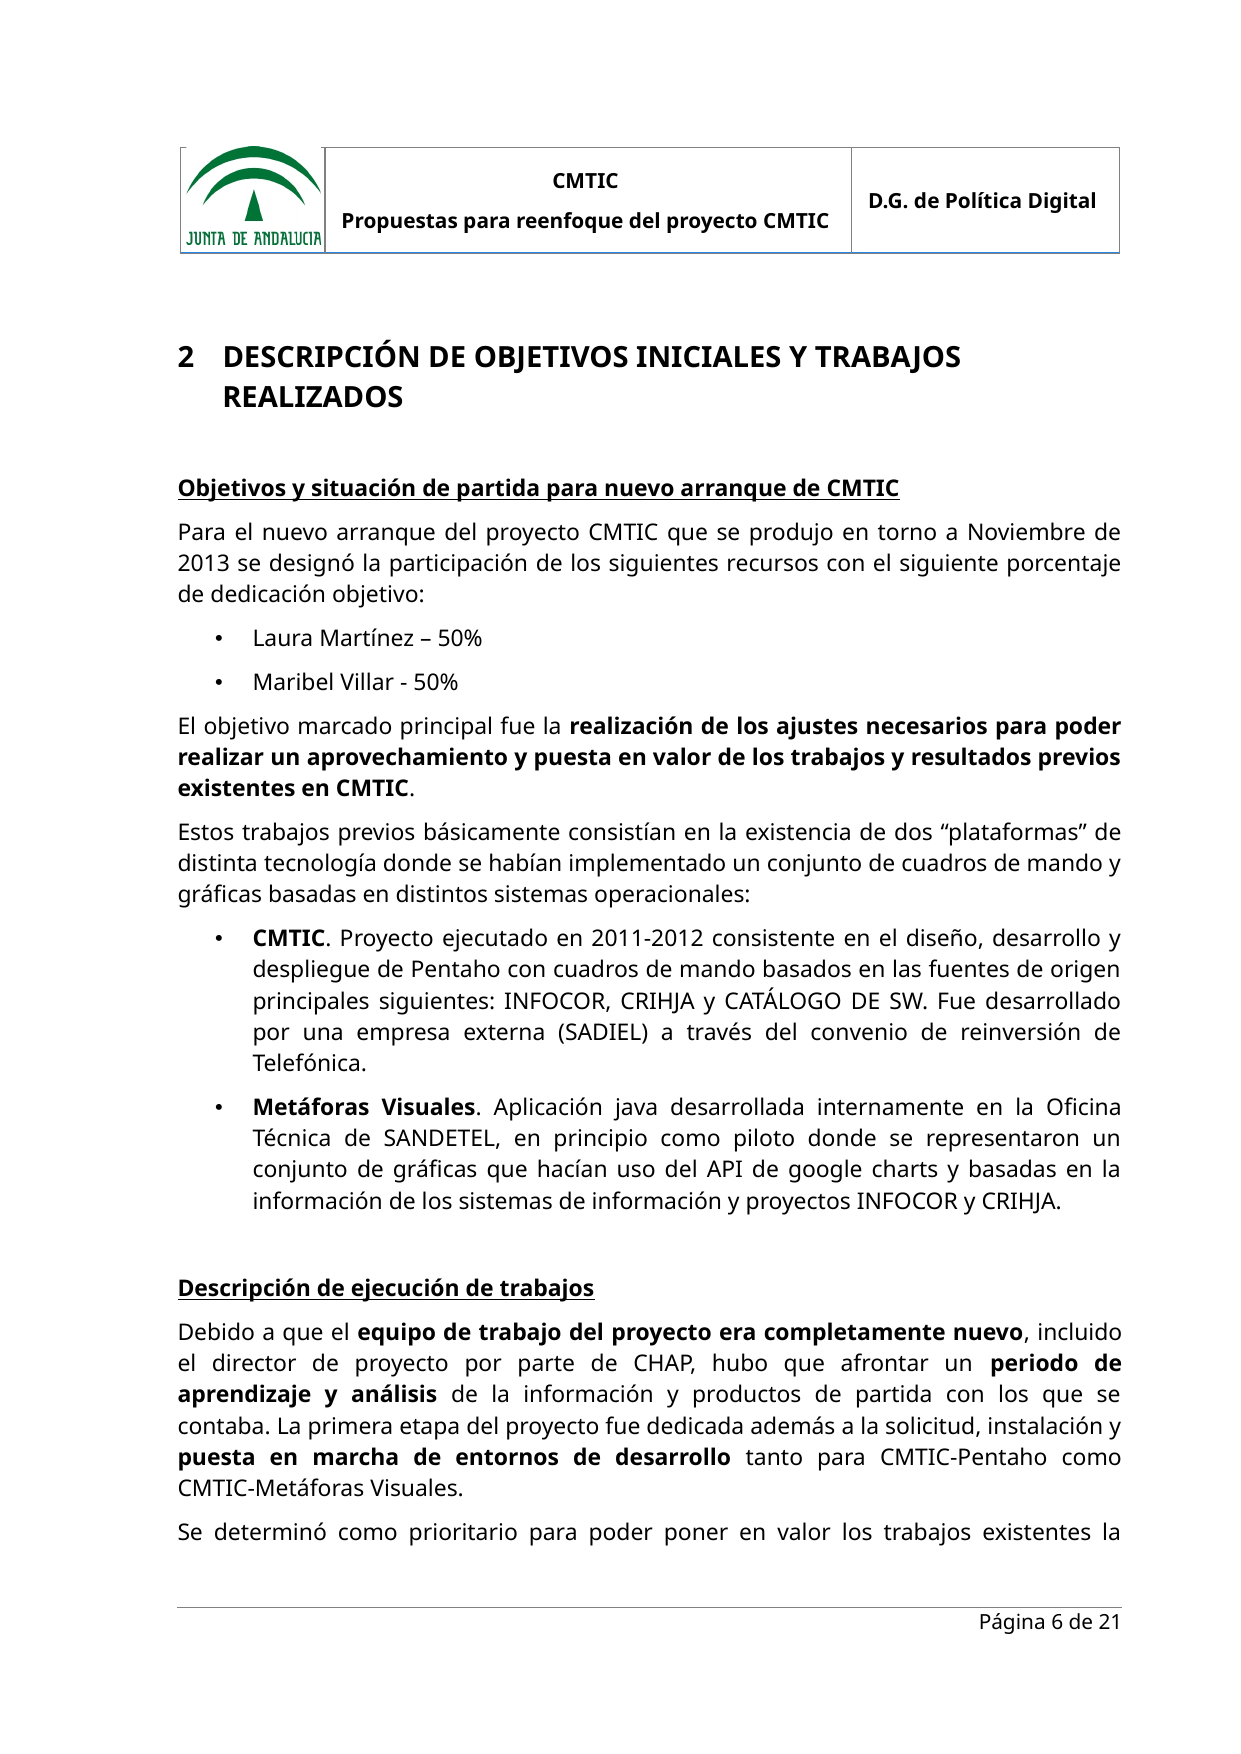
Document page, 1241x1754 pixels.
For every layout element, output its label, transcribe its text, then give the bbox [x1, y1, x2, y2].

text Estos trabajos previos básicamente consistían en la existencia de dos “plataformas” de distinta tecnología donde se habían implementado un conjunto de cuadros de mando y gráficas basadas en distintos sistemas operacionales: [177, 816, 1122, 909]
list Maribel Villar - 50% [215, 666, 1122, 697]
text Descripción de ejecución de trabajos [177, 1272, 1122, 1303]
text Objetivos y situación de partida para nuevo arranque de CMTIC [177, 472, 1122, 503]
text El objetivo marcado principal fue la realización de los ajustes necesarios para poder realizar un aprovechamiento y puesta en valor de los trabajos y resultados previos existentes en CMTIC. [177, 709, 1122, 803]
list Laura Martínez – 50% [215, 622, 1122, 653]
subtitle DESCRIPCIÓN DE OBJETIVOS INICIALES Y TRABAJOS REALIZADOS [177, 336, 1122, 416]
text Debido a que el equipo de trabajo del proyecto era completamente nuevo, incluido el director de proyecto por parte de CHAP, hubo que afrontar un periodo de aprendizaje y análisis de la información y productos de partida con los que se contaba. La primera etapa del proyecto fue dedicada además a la solicitud, instalación y puesta en marcha de entornos de desarrollo tanto para CMTIC-Pentaho como CMTIC-Metáforas Visuales. [177, 1316, 1122, 1503]
picture [186, 146, 321, 245]
list CMTIC. Proyecto ejecutado en 2011-2012 consistente en el diseño, desarrollo y despliegue de Pentaho con cuadros de mando basados en las fuentes de origen principales siguientes: INFOCOR, CRIHJA y CATÁLOGO DE SW. Fue desarrollado por una empresa externa (SADIEL) a través del convenio de reinversión de Telefónica. [215, 922, 1122, 1078]
text Para el nuevo arranque del proyecto CMTIC que se produjo en torno a Noviembre de 2013 se designó la participación de los siguientes recursos con el siguiente porcentaje de dedicación objetivo: [177, 516, 1122, 609]
list Metáforas Visuales. Aplicación java desarrollada internamente en la Oficina Técnica de SANDETEL, en principio como piloto donde se representaron un conjunto de gráficas que hacían uso del API de google charts y basadas en la información de los sistemas de información y proyectos INFOCOR y CRIHJA. [215, 1091, 1122, 1216]
text Se determinó como prioritario para poder poner en valor los trabajos existentes la [177, 1516, 1122, 1547]
